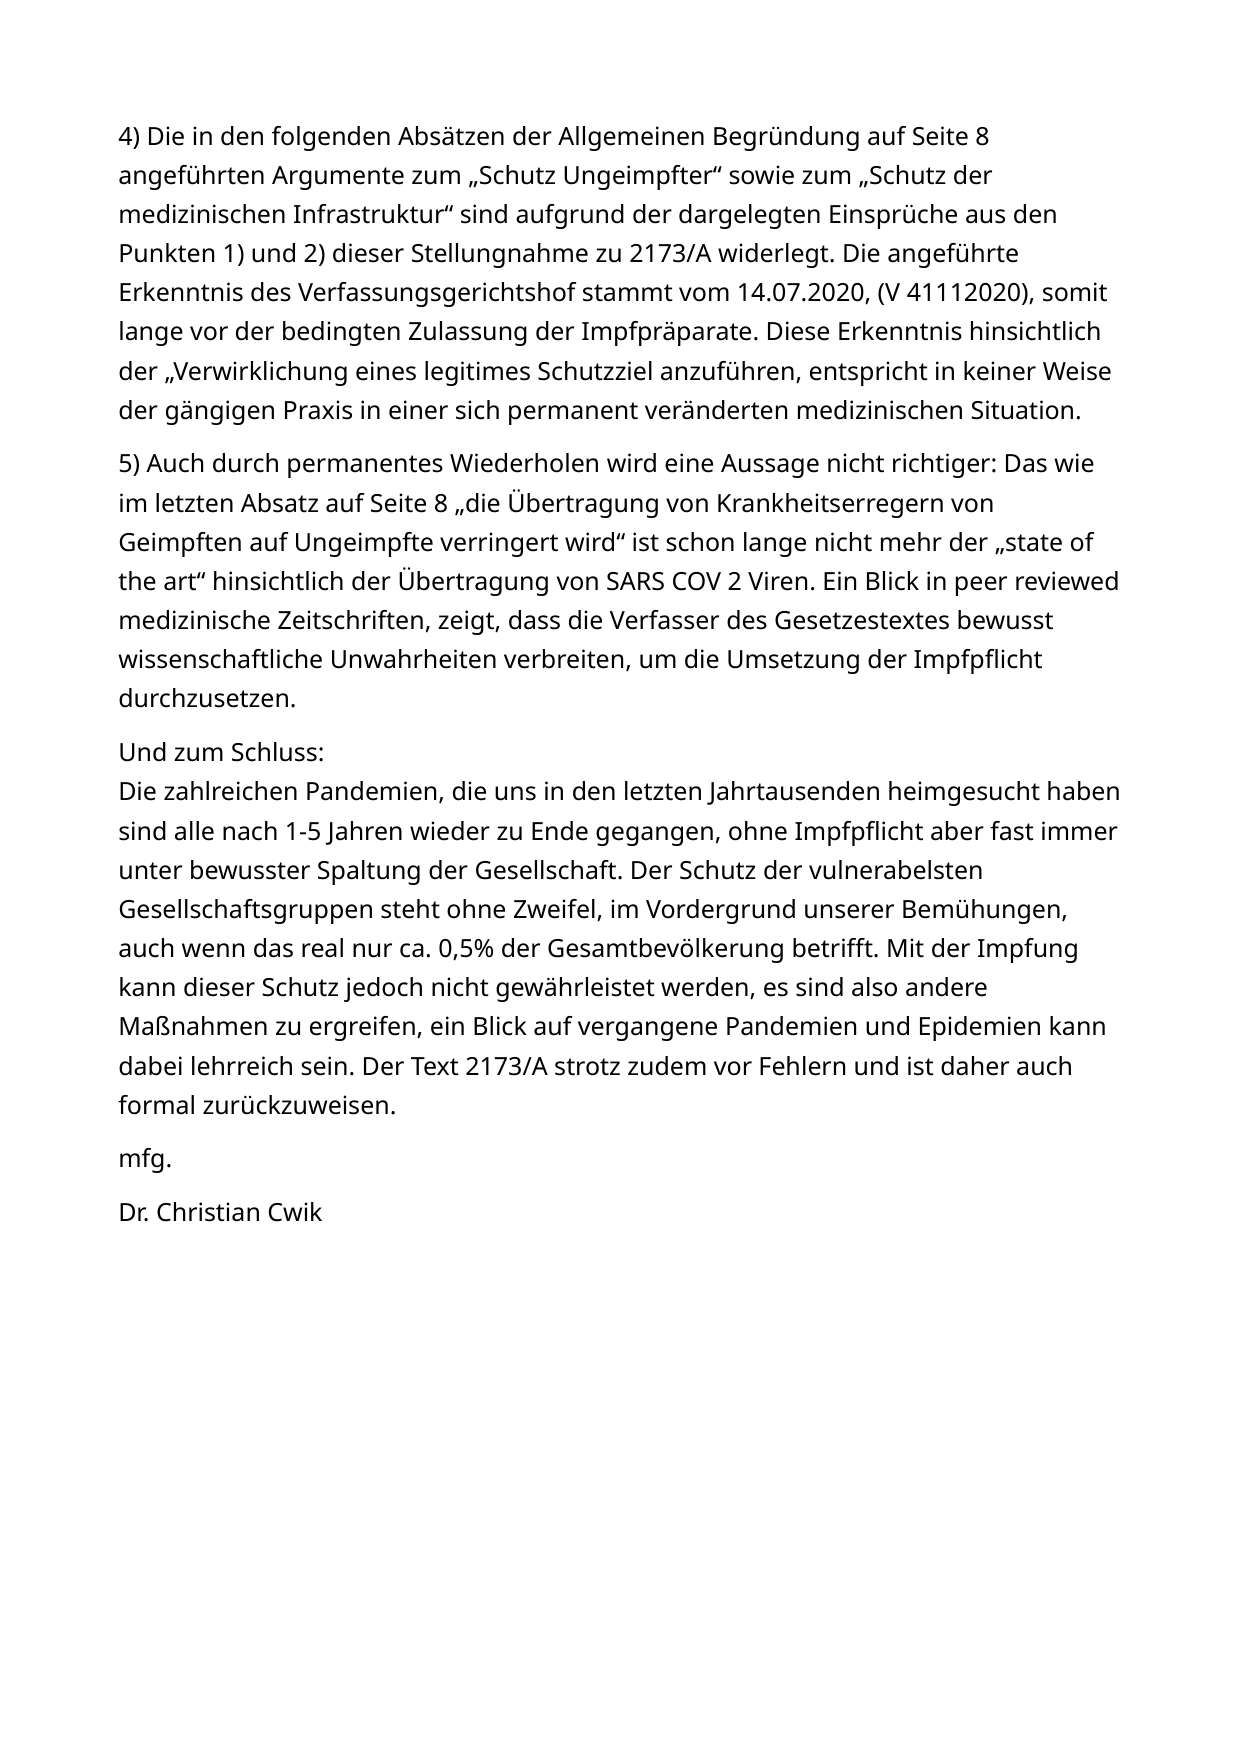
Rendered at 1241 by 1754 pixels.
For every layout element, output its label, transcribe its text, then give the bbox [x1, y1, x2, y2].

text Dr. Christian Cwik [118, 1195, 1122, 1229]
text mfg. [118, 1141, 1122, 1175]
text 5) Auch durch permanentes Wiederholen wird eine Aussage nicht richtiger: Das wie im letzten Absatz auf Seite 8 „die Übertragung von Krankheitserregern von Geimpften auf Ungeimpfte verringert wird“ ist schon lange nicht mehr der „state of the art“ hinsichtlich der Übertragung von SARS COV 2 Viren. Ein Blick in peer reviewed medizinische Zeitschriften, zeigt, dass die Verfasser des Gesetzestextes bewusst wissenschaftliche Unwahrheiten verbreiten, um die Umsetzung der Impfpflicht durchzusetzen. [118, 446, 1122, 715]
text Und zum Schluss: Die zahlreichen Pandemien, die uns in den letzten Jahrtausenden heimgesucht haben sind alle nach 1-5 Jahren wieder zu Ende gegangen, ohne Impfpflicht aber fast immer unter bewusster Spaltung der Gesellschaft. Der Schutz der vulnerabelsten Gesellschaftsgruppen steht ohne Zweifel, im Vordergrund unserer Bemühungen, auch wenn das real nur ca. 0,5% der Gesamtbevölkerung betrifft. Mit der Impfung kann dieser Schutz jedoch nicht gewährleistet werden, es sind also andere Maßnahmen zu ergreifen, ein Blick auf vergangene Pandemien und Epidemien kann dabei lehrreich sein. Der Text 2173/A strotz zudem vor Fehlern und ist daher auch formal zurückzuweisen. [118, 735, 1122, 1121]
text 4) Die in den folgenden Absätzen der Allgemeinen Begründung auf Seite 8 angeführten Argumente zum „Schutz Ungeimpfter“ sowie zum „Schutz der medizinischen Infrastruktur“ sind aufgrund der dargelegten Einsprüche aus den Punkten 1) und 2) dieser Stellungnahme zu 2173/A widerlegt. Die angeführte Erkenntnis des Verfassungsgerichtshof stammt vom 14.07.2020, (V 41112020), somit lange vor der bedingten Zulassung der Impfpräparate. Diese Erkenntnis hinsichtlich der „Verwirklichung eines legitimes Schutzziel anzuführen, entspricht in keiner Weise der gängigen Praxis in einer sich permanent veränderten medizinischen Situation. [118, 118, 1122, 426]
